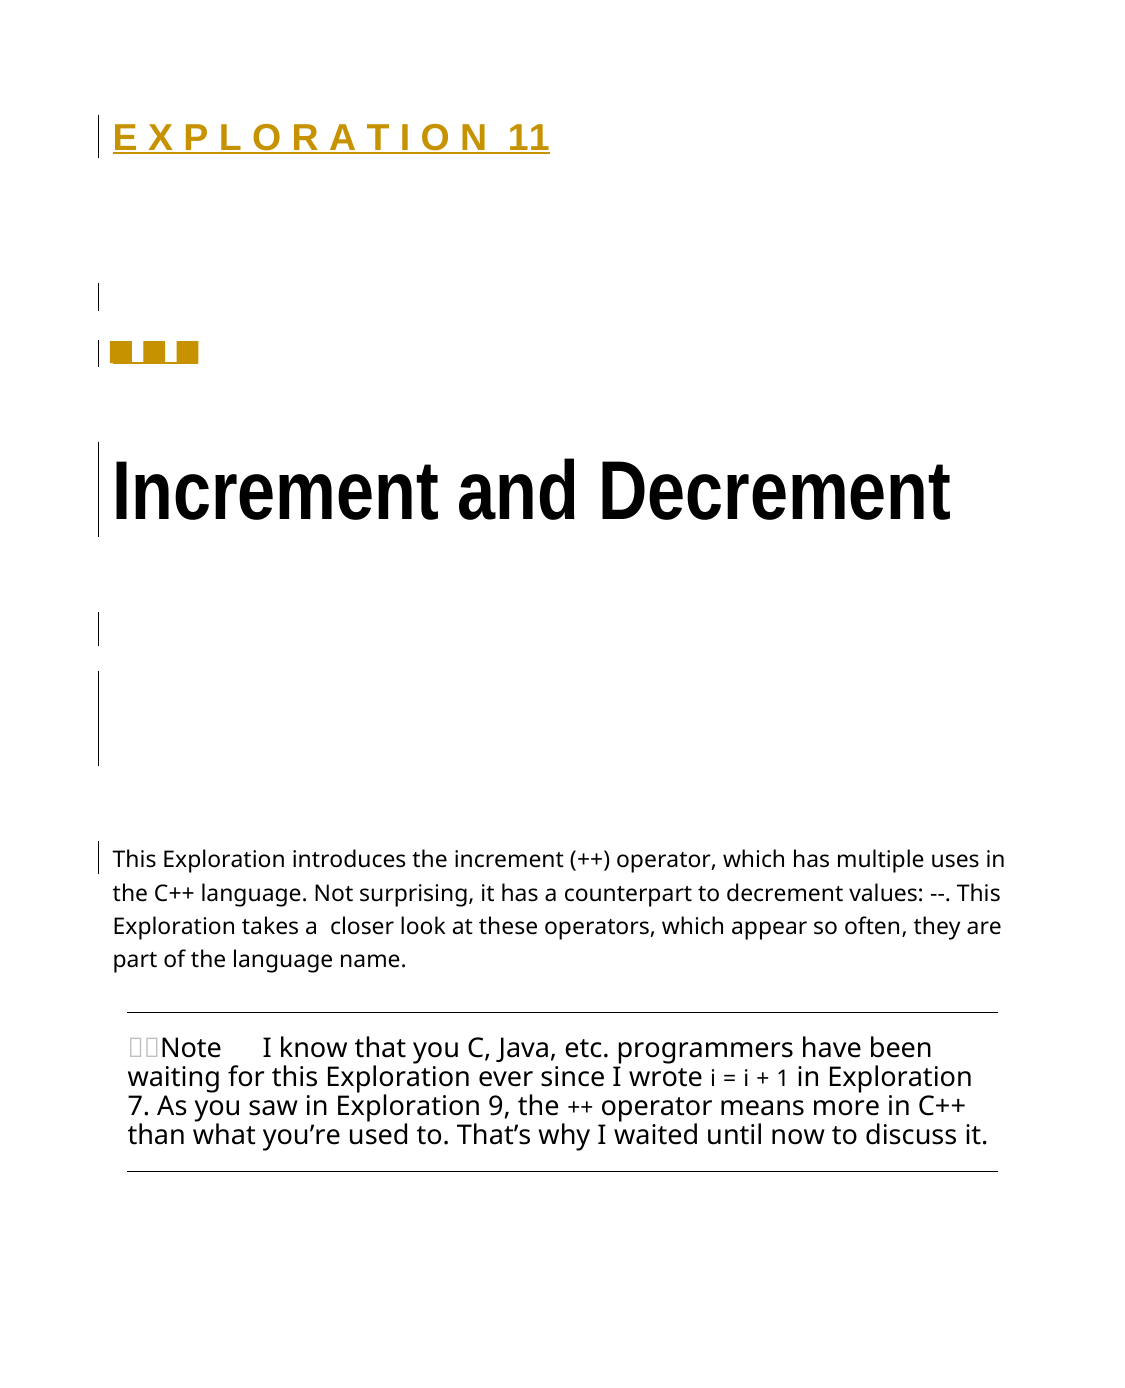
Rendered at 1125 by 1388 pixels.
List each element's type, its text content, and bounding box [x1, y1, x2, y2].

text This Exploration introduces the increment (++) operator, which has multiple uses in the C++ language. Not surprising, it has a counterpart to decrement values: --. This Exploration takes a closer look at these operators, which appear so often, they are part of the language name. [112, 841, 1012, 974]
text [112, 612, 1012, 646]
title Increment and Decrement [112, 442, 1012, 537]
title  [112, 340, 1012, 367]
text E X P L O R A T I O N 11 [112, 115, 1012, 158]
text Note I know that you C, Java, etc. programmers have been waiting for this Exploration ever since I wrote i = i + 1 in Exploration 7. As you saw in Exploration 9, the ++ operator means more in C++ than what you’re used to. That’s why I waited until now to discuss it. [127, 1013, 998, 1171]
